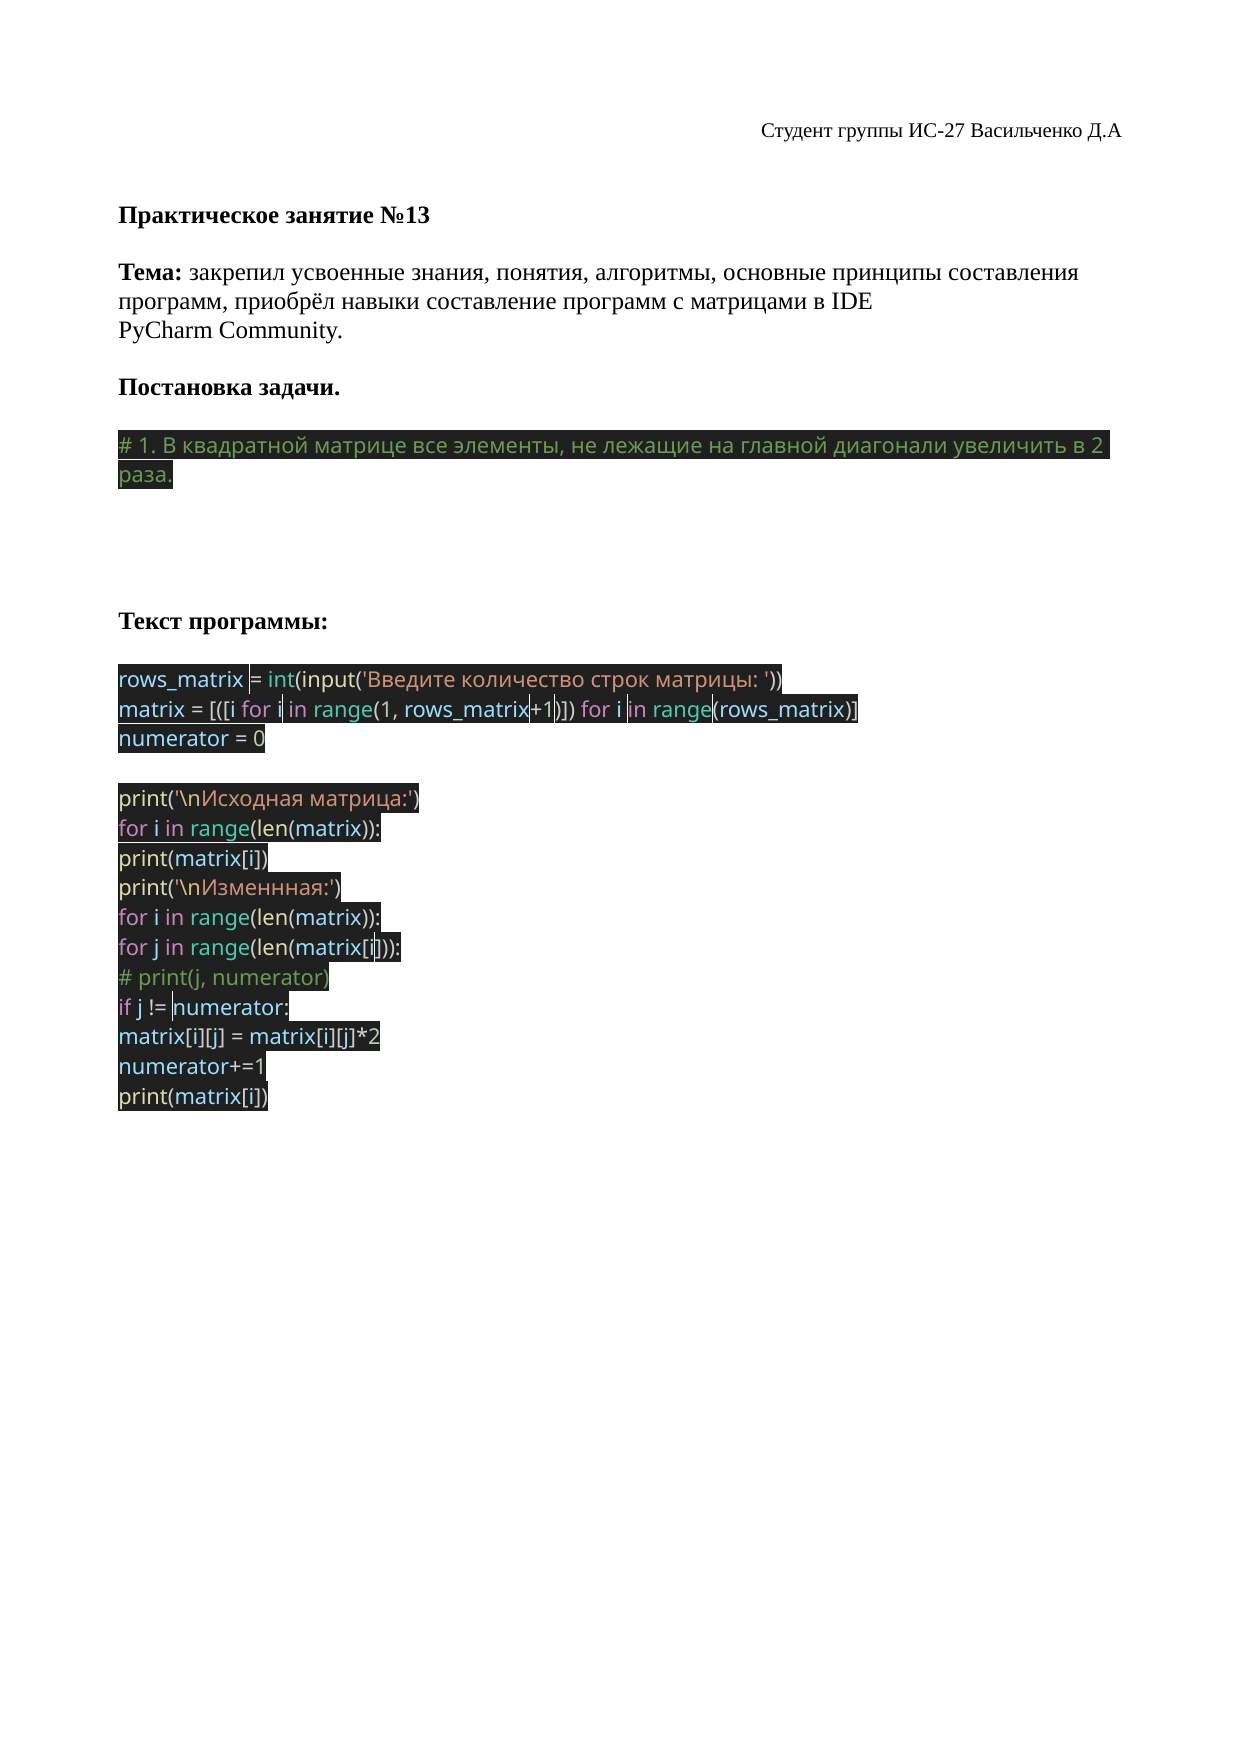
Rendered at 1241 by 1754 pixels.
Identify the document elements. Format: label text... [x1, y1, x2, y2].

text print(matrix[i]) [118, 1081, 1122, 1111]
text for i in range(len(matrix)): [118, 902, 1122, 932]
text # 1. В квадратной матрице все элементы, не лежащие на главной диагонали увеличить в 2 раза. [118, 430, 1122, 489]
text numerator = 0 [118, 723, 1122, 753]
text Тема: закрепил усвоенные знания, понятия, алгоритмы, основные принципы составления [118, 257, 1122, 286]
text matrix = [([i for i in range(1, rows_matrix+1)]) for i in range(rows_matrix)] [118, 694, 1122, 723]
text for i in range(len(matrix)): [118, 813, 1122, 842]
text Практическое занятие №13 [118, 200, 1122, 228]
text Студент группы ИС-27 Васильченко Д.А [118, 118, 1122, 142]
text программ, приобрёл навыки составление программ с матрицами в IDE [118, 286, 1122, 315]
text print('\nИзменнная:') [118, 872, 1122, 902]
text PyCharm Community. [118, 315, 1122, 343]
text Текст программы: [118, 606, 1122, 635]
text rows_matrix = int(input('Введите количество строк матрицы: ')) [118, 664, 1122, 694]
text if j != numerator: [118, 991, 1122, 1021]
text Постановка задачи. [118, 372, 1122, 401]
text matrix[i][j] = matrix[i][j]*2 [118, 1021, 1122, 1051]
text # print(j, numerator) [118, 962, 1122, 991]
text for j in range(len(matrix[i])): [118, 932, 1122, 962]
text numerator+=1 [118, 1051, 1122, 1081]
text print('\nИсходная матрица:') [118, 783, 1122, 813]
text print(matrix[i]) [118, 842, 1122, 872]
